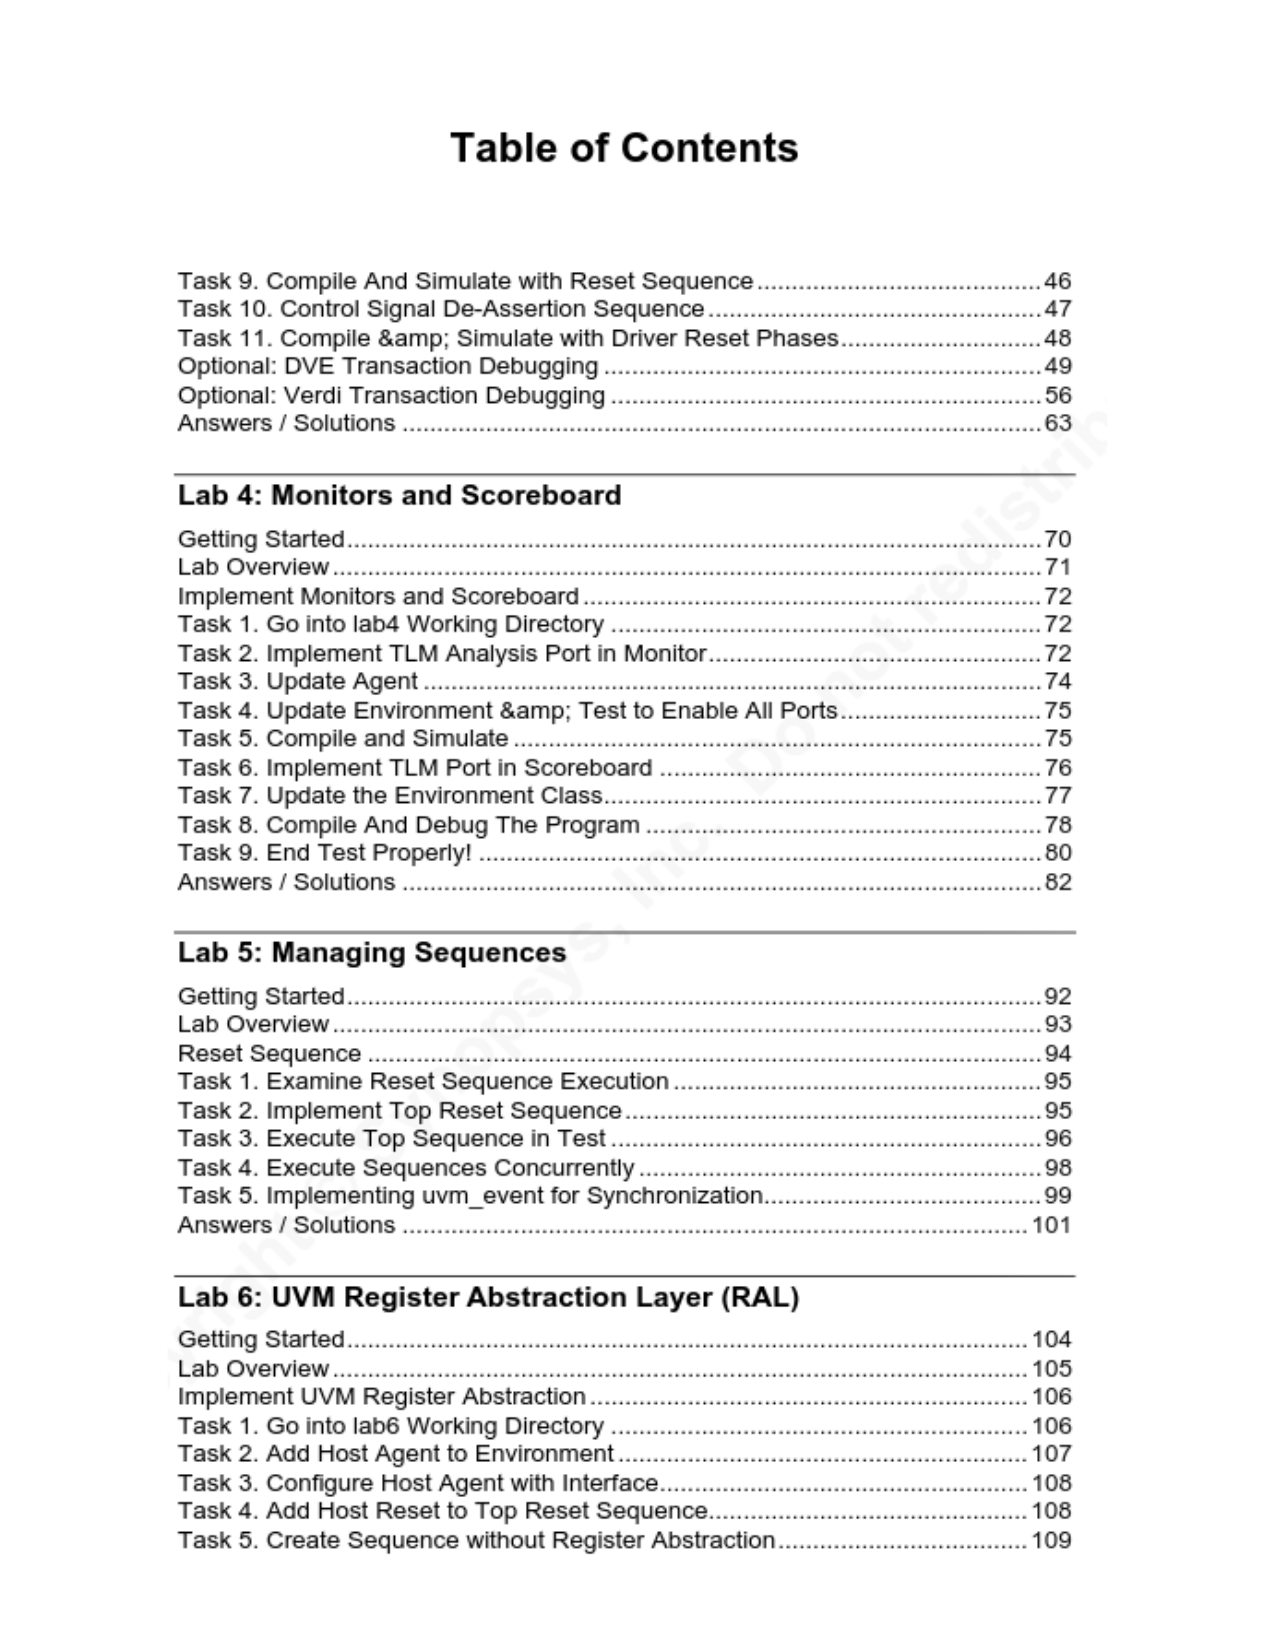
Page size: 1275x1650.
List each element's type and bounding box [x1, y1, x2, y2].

picture [167, 118, 1108, 1591]
